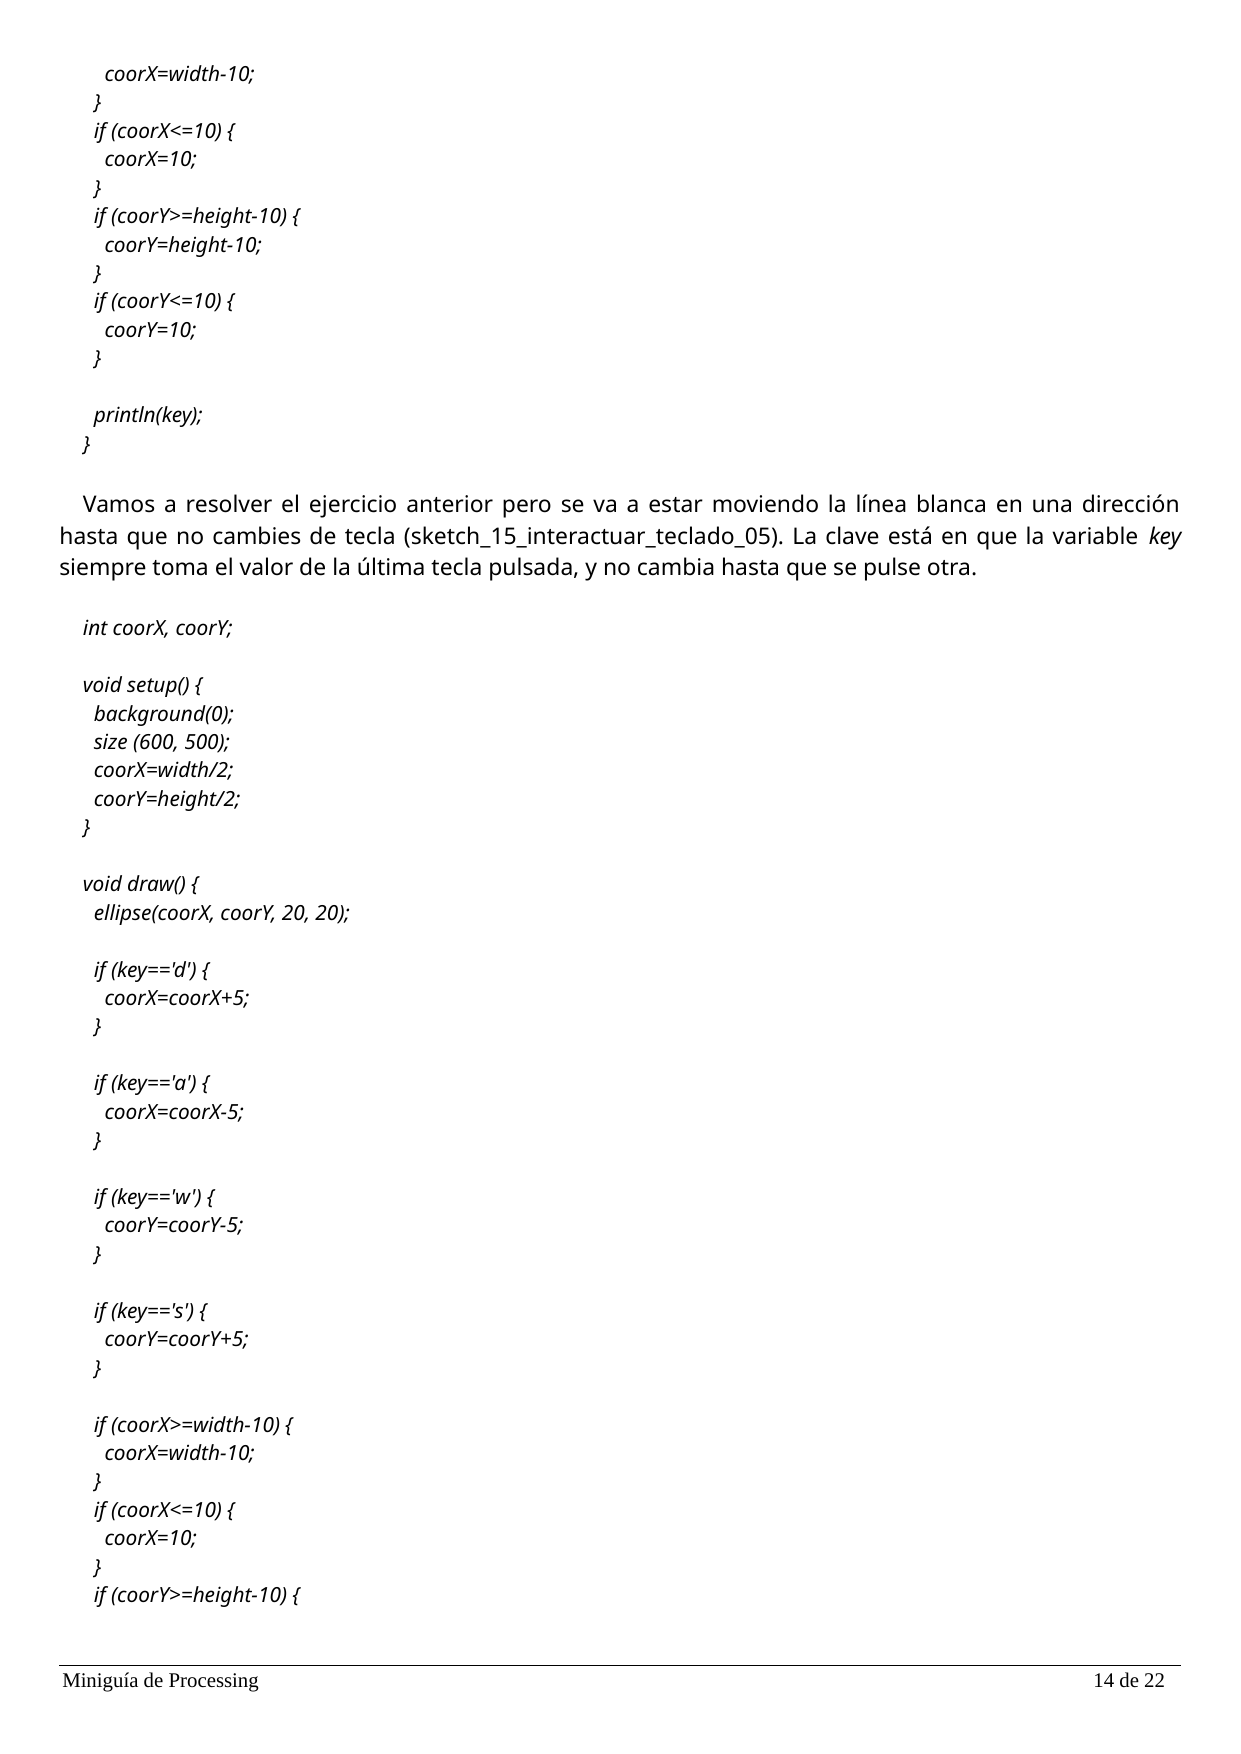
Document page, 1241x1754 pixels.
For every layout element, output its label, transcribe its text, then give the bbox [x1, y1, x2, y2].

text ellipse(coorX, coorY, 20, 20); [59, 898, 1181, 926]
text } [59, 1353, 1181, 1381]
text } [59, 1125, 1181, 1154]
text } [59, 812, 1181, 841]
text } [59, 1239, 1181, 1267]
text coorY=height-10; [59, 230, 1181, 258]
text Vamos a resolver el ejercicio anterior pero se va a estar moviendo la línea blanca en una dirección hasta que no cambies de tecla (sketch_15_interactuar_teclado_05). La clave está en que la variable key siempre toma el valor de la última tecla pulsada, y no cambia hasta que se pulse otra. [59, 488, 1181, 582]
text if (key=='d') { [59, 955, 1181, 983]
text } [59, 429, 1181, 457]
text size (600, 500); [59, 727, 1181, 756]
text coorX=coorX+5; [59, 983, 1181, 1012]
text coorX=width-10; [59, 59, 1181, 87]
text } [59, 173, 1181, 201]
text coorX=coorX-5; [59, 1097, 1181, 1125]
text } [59, 1467, 1181, 1495]
text } [59, 258, 1181, 287]
text void draw() { [59, 869, 1181, 898]
text coorX=10; [59, 144, 1181, 173]
text if (coorY<=10) { [59, 287, 1181, 315]
text if (key=='w') { [59, 1182, 1181, 1211]
text coorX=10; [59, 1523, 1181, 1552]
text if (coorY>=height-10) { [59, 1580, 1181, 1609]
text void setup() { [59, 670, 1181, 699]
text int coorX, coorY; [59, 613, 1181, 642]
text coorY=height/2; [59, 784, 1181, 812]
text if (coorY>=height-10) { [59, 201, 1181, 230]
text } [59, 343, 1181, 372]
text if (key=='a') { [59, 1068, 1181, 1097]
text coorX=width/2; [59, 756, 1181, 784]
text coorY=coorY+5; [59, 1324, 1181, 1353]
text if (coorX>=width-10) { [59, 1410, 1181, 1438]
text if (coorX<=10) { [59, 1495, 1181, 1523]
text } [59, 1012, 1181, 1040]
text } [59, 1552, 1181, 1580]
text if (coorX<=10) { [59, 116, 1181, 144]
text if (key=='s') { [59, 1296, 1181, 1324]
text coorY=10; [59, 315, 1181, 343]
text } [59, 87, 1181, 116]
text println(key); [59, 400, 1181, 429]
text background(0); [59, 699, 1181, 727]
text coorY=coorY-5; [59, 1211, 1181, 1239]
text coorX=width-10; [59, 1438, 1181, 1467]
